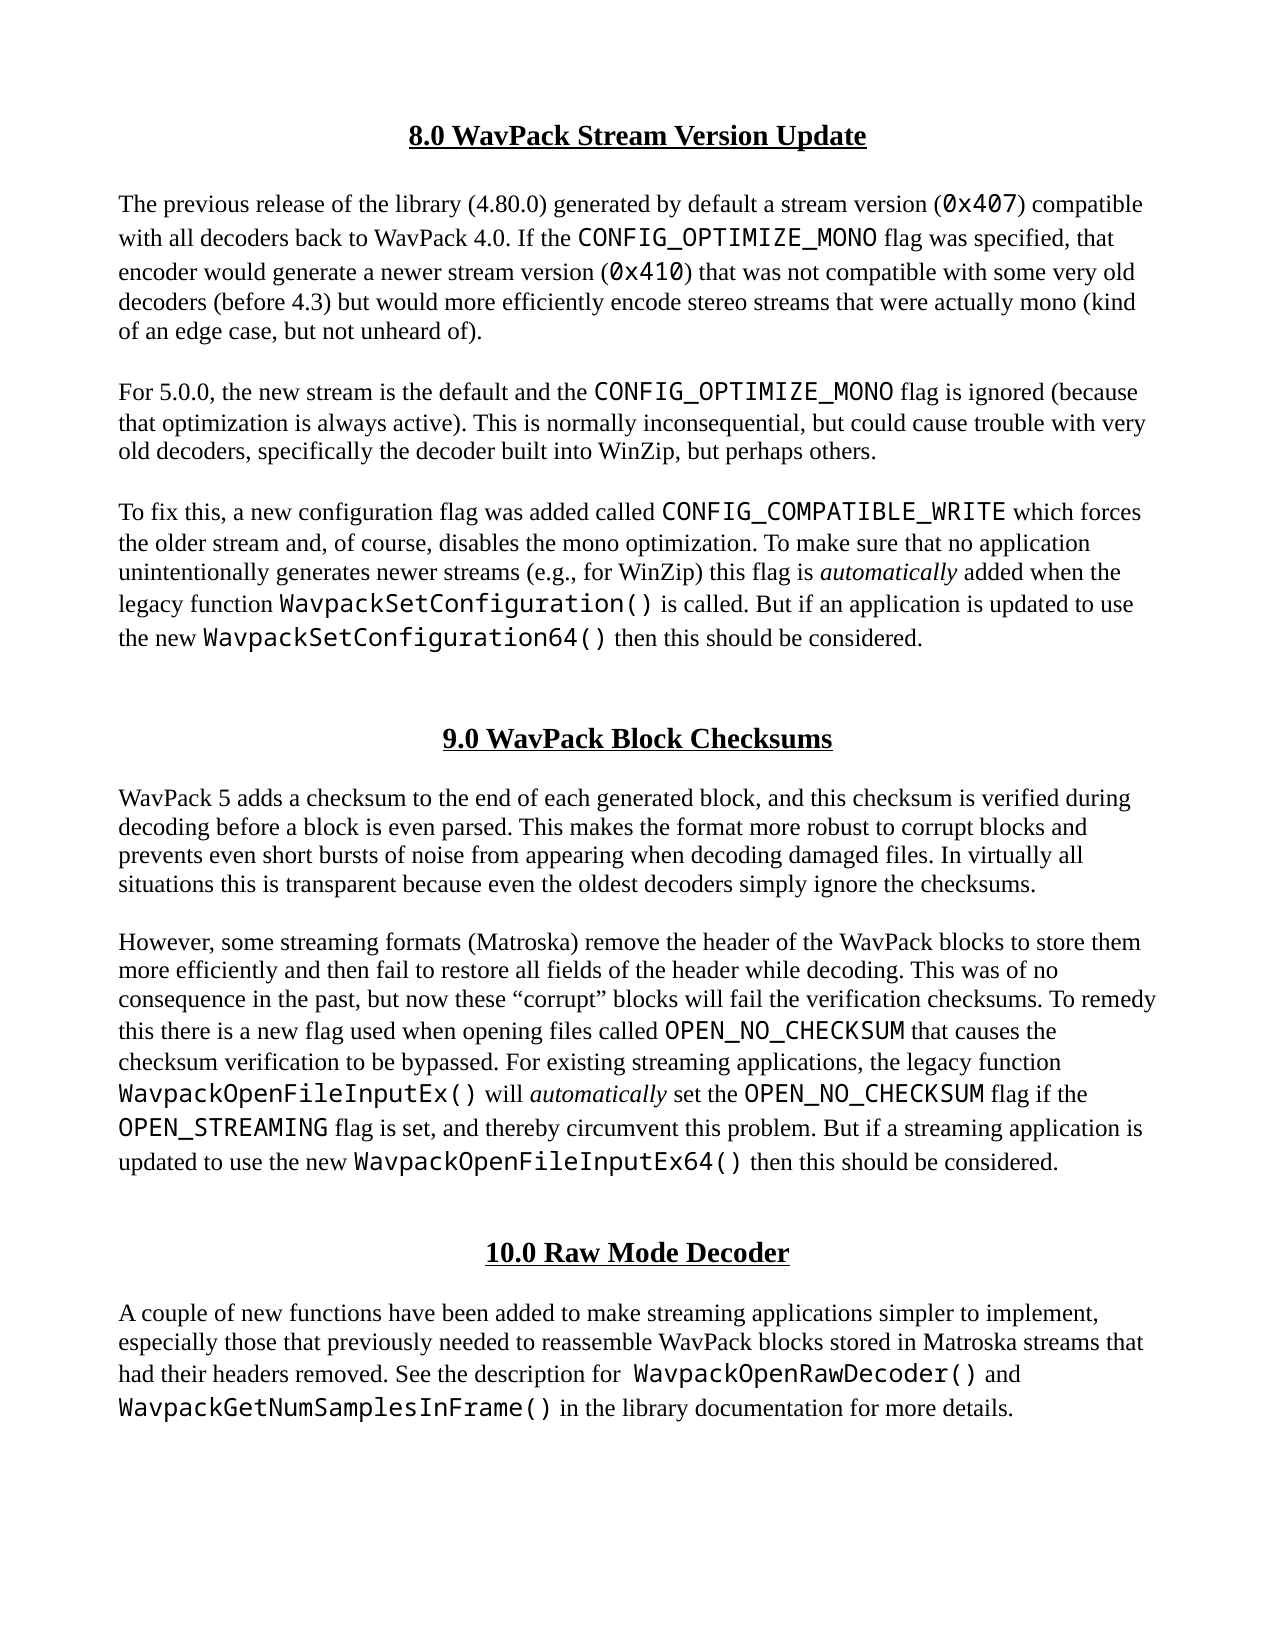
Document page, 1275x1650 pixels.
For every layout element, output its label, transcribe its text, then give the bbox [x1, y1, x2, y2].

text 8.0 WavPack Stream Version Update [118, 118, 1157, 152]
text WavPack 5 adds a checksum to the end of each generated block, and this checksum is verified during decoding before a block is even parsed. This makes the format more robust to corrupt blocks and prevents even short bursts of noise from appearing when decoding damaged files. In virtually all situations this is transparent because even the oldest decoders simply ignore the checksums. [118, 783, 1157, 898]
text To fix this, a new configuration flag was added called CONFIG_COMPATIBLE_WRITE which forces the older stream and, of course, disables the mono optimization. To make sure that no application unintentionally generates newer streams (e.g., for WinZip) this flag is automatically added when the legacy function WavpackSetConfiguration() is called. But if an application is updated to use the new WavpackSetConfiguration64() then this should be considered. [118, 494, 1157, 654]
text The previous release of the library (4.80.0) generated by default a stream version (0x407) compatible with all decoders back to WavPack 4.0. If the CONFIG_OPTIMIZE_MONO flag was specified, that encoder would generate a newer stream version (0x410) that was not compatible with some very old decoders (before 4.3) but would more efficiently encode stereo streams that were actually mono (kind of an edge case, but not unheard of). [118, 185, 1157, 345]
text 9.0 WavPack Block Checksums [118, 721, 1157, 754]
text A couple of new functions have been added to make streaming applications simpler to implement, especially those that previously needed to reassemble WavPack blocks stored in Matroska streams that had their headers removed. See the description for WavpackOpenRawDecoder() and WavpackGetNumSamplesInFrame() in the library documentation for more details. [118, 1298, 1157, 1423]
text 10.0 Raw Mode Decoder [118, 1236, 1157, 1269]
text For 5.0.0, the new stream is the default and the CONFIG_OPTIMIZE_MONO flag is ignored (because that optimization is always active). This is normally inconsequential, but could cause trouble with very old decoders, specifically the decoder built into WinZip, but perhaps others. [118, 374, 1157, 465]
text However, some streaming formats (Matroska) remove the header of the WavPack blocks to store them more efficiently and then fail to restore all fields of the header while decoding. This was of no consequence in the past, but now these “corrupt” blocks will fail the verification checksums. To remedy this there is a new flag used when opening files called OPEN_NO_CHECKSUM that causes the checksum verification to be bypassed. For existing streaming applications, the legacy function WavpackOpenFileInputEx() will automatically set the OPEN_NO_CHECKSUM flag if the OPEN_STREAMING flag is set, and thereby circumvent this problem. But if a streaming application is updated to use the new WavpackOpenFileInputEx64() then this should be considered. [118, 927, 1157, 1178]
